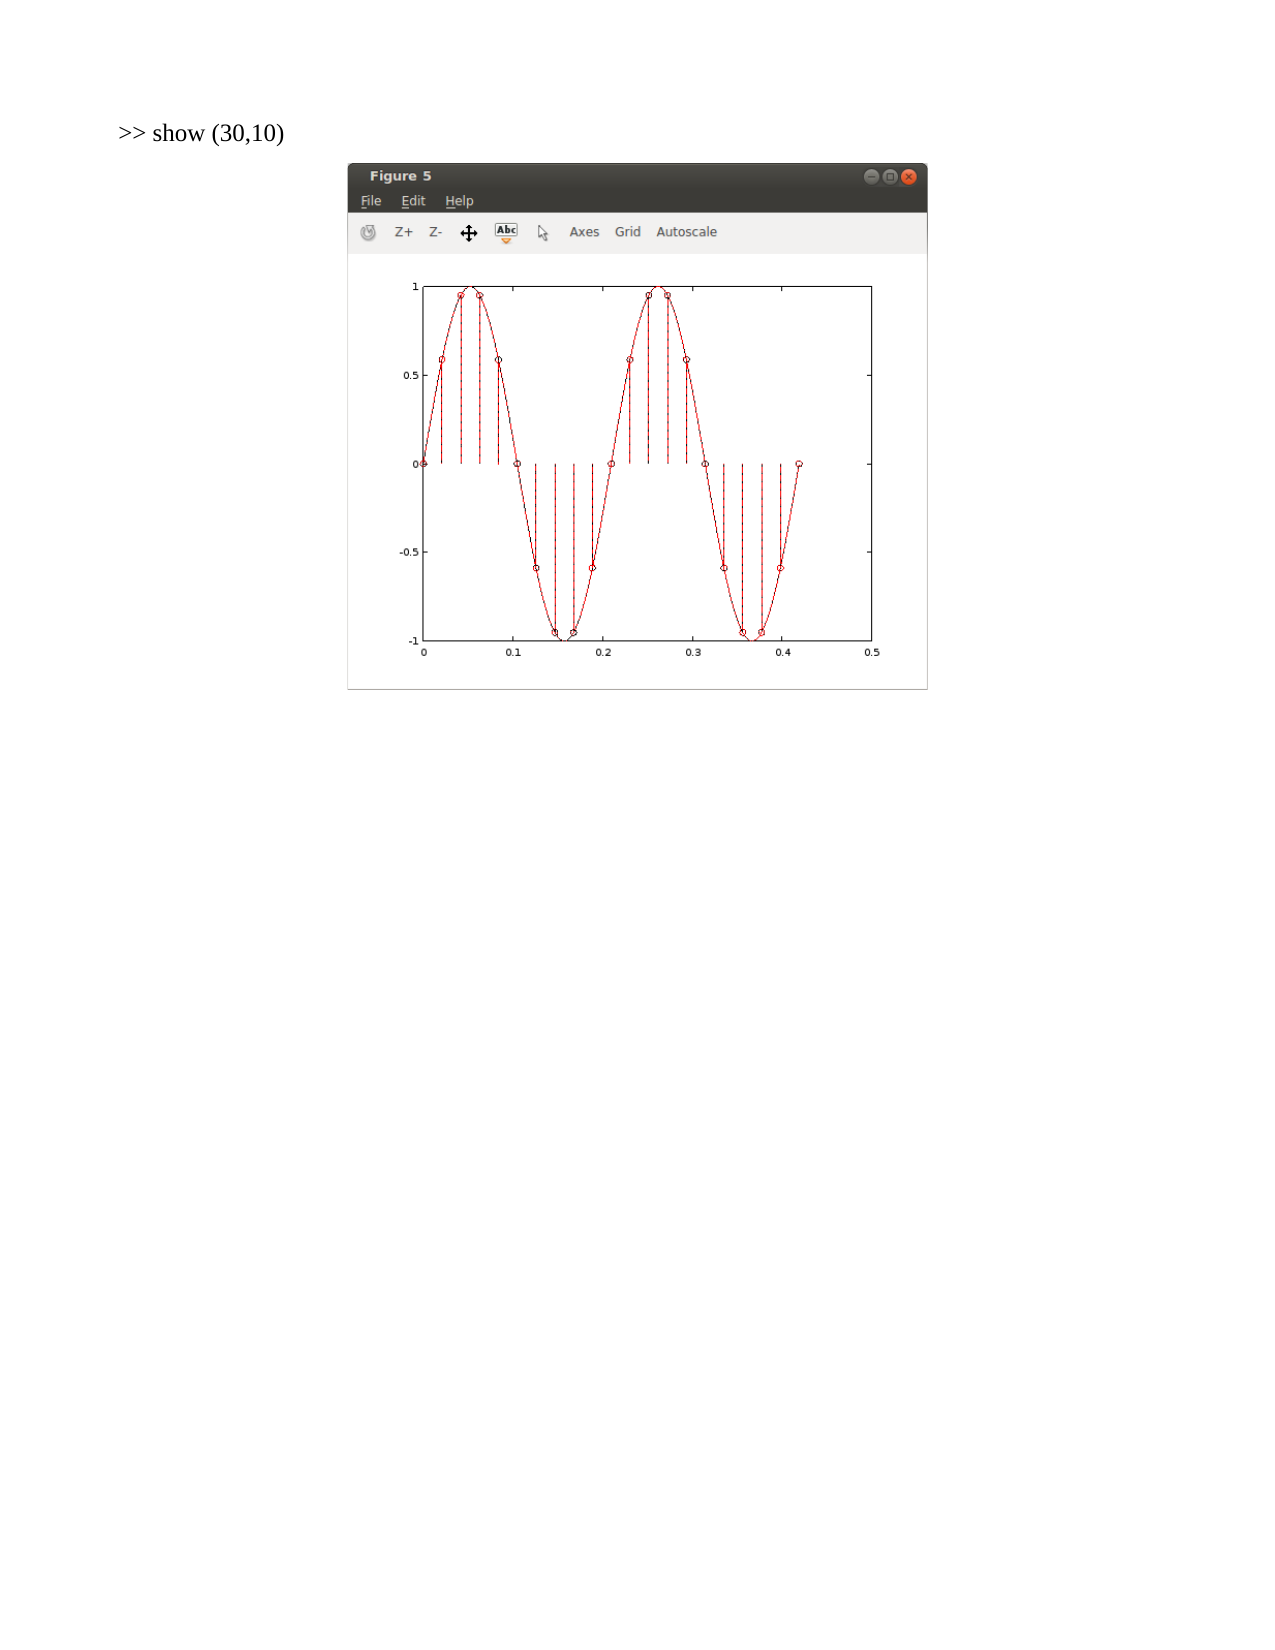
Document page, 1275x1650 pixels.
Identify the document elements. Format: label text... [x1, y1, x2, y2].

text >> show (30,10) [118, 118, 1157, 147]
picture [347, 163, 928, 690]
